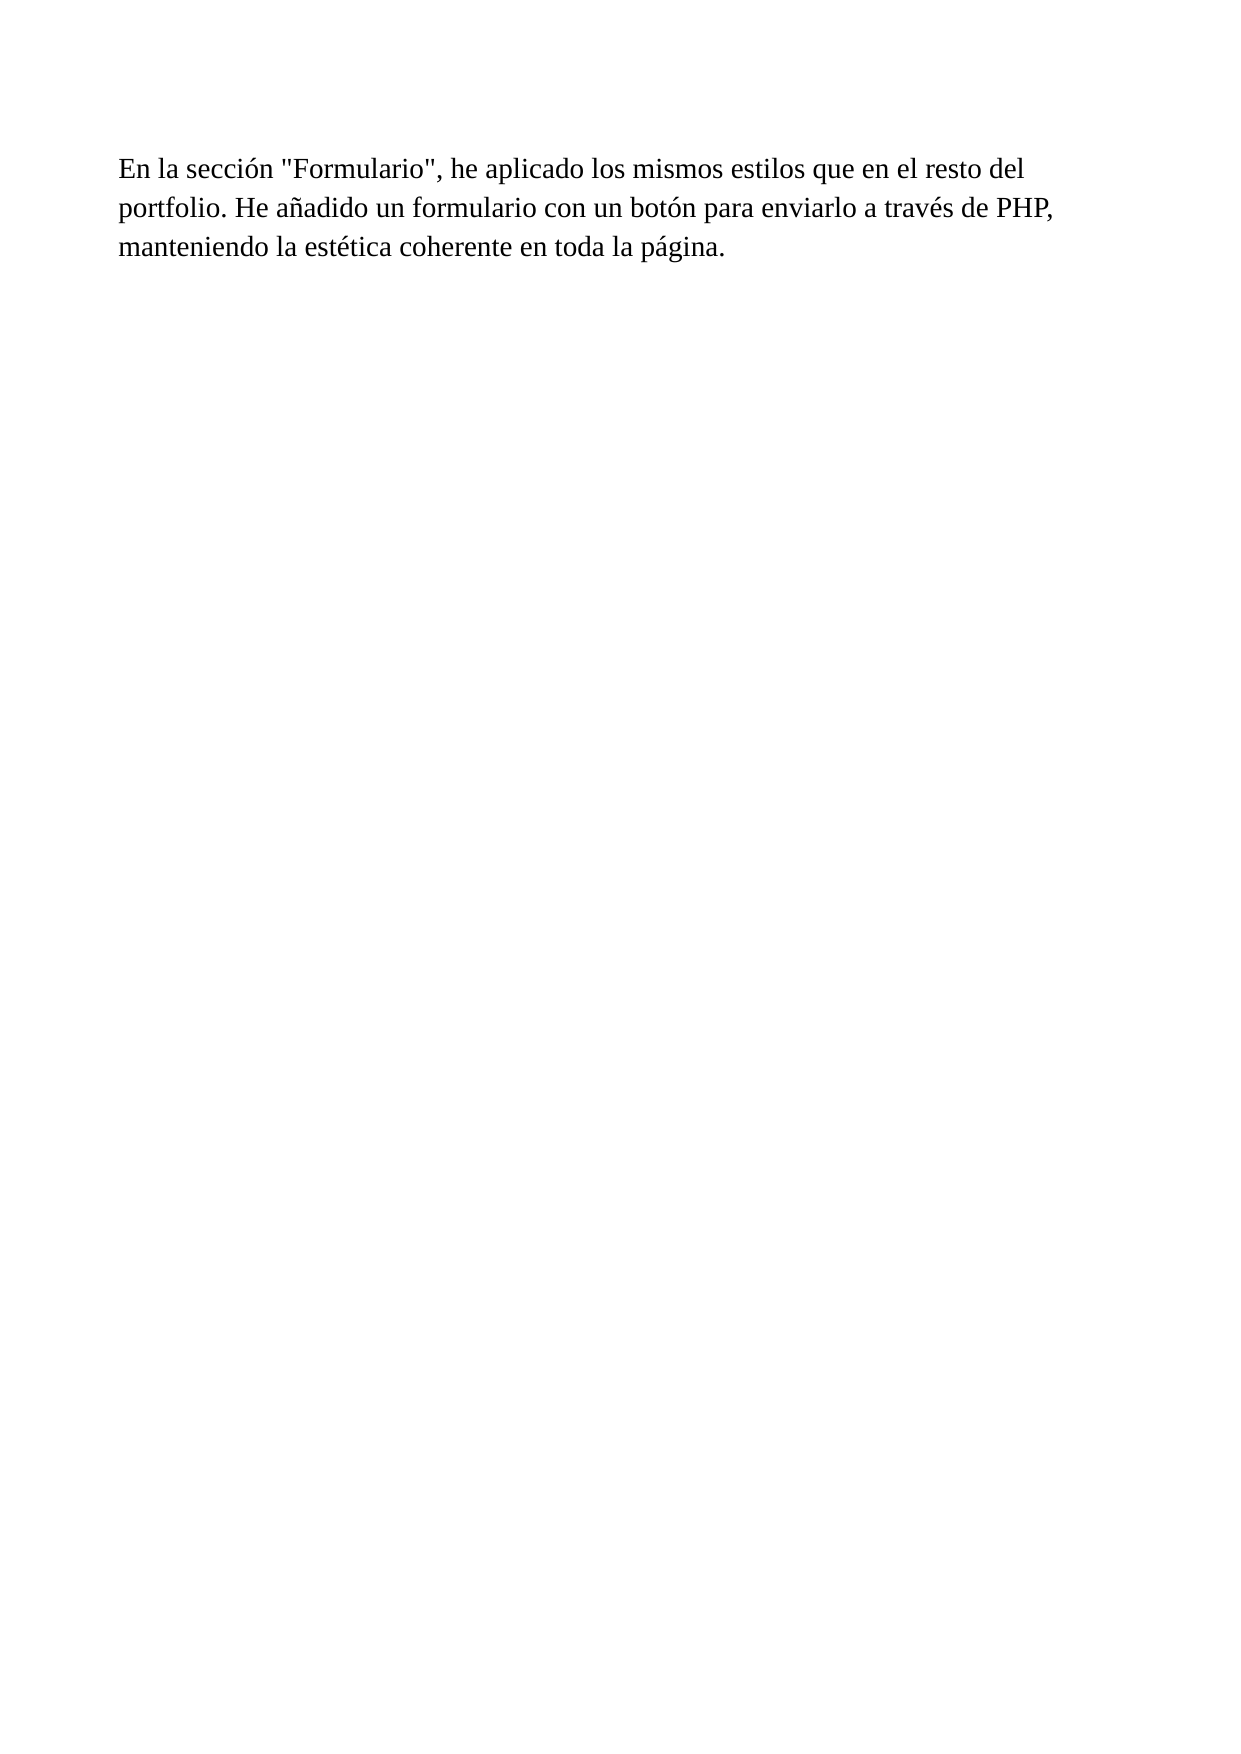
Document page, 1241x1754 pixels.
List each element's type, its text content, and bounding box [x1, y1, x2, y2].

text En la sección "Formulario", he aplicado los mismos estilos que en el resto del portfolio. He añadido un formulario con un botón para enviarlo a través de PHP, manteniendo la estética coherente en toda la página. [118, 152, 1122, 262]
